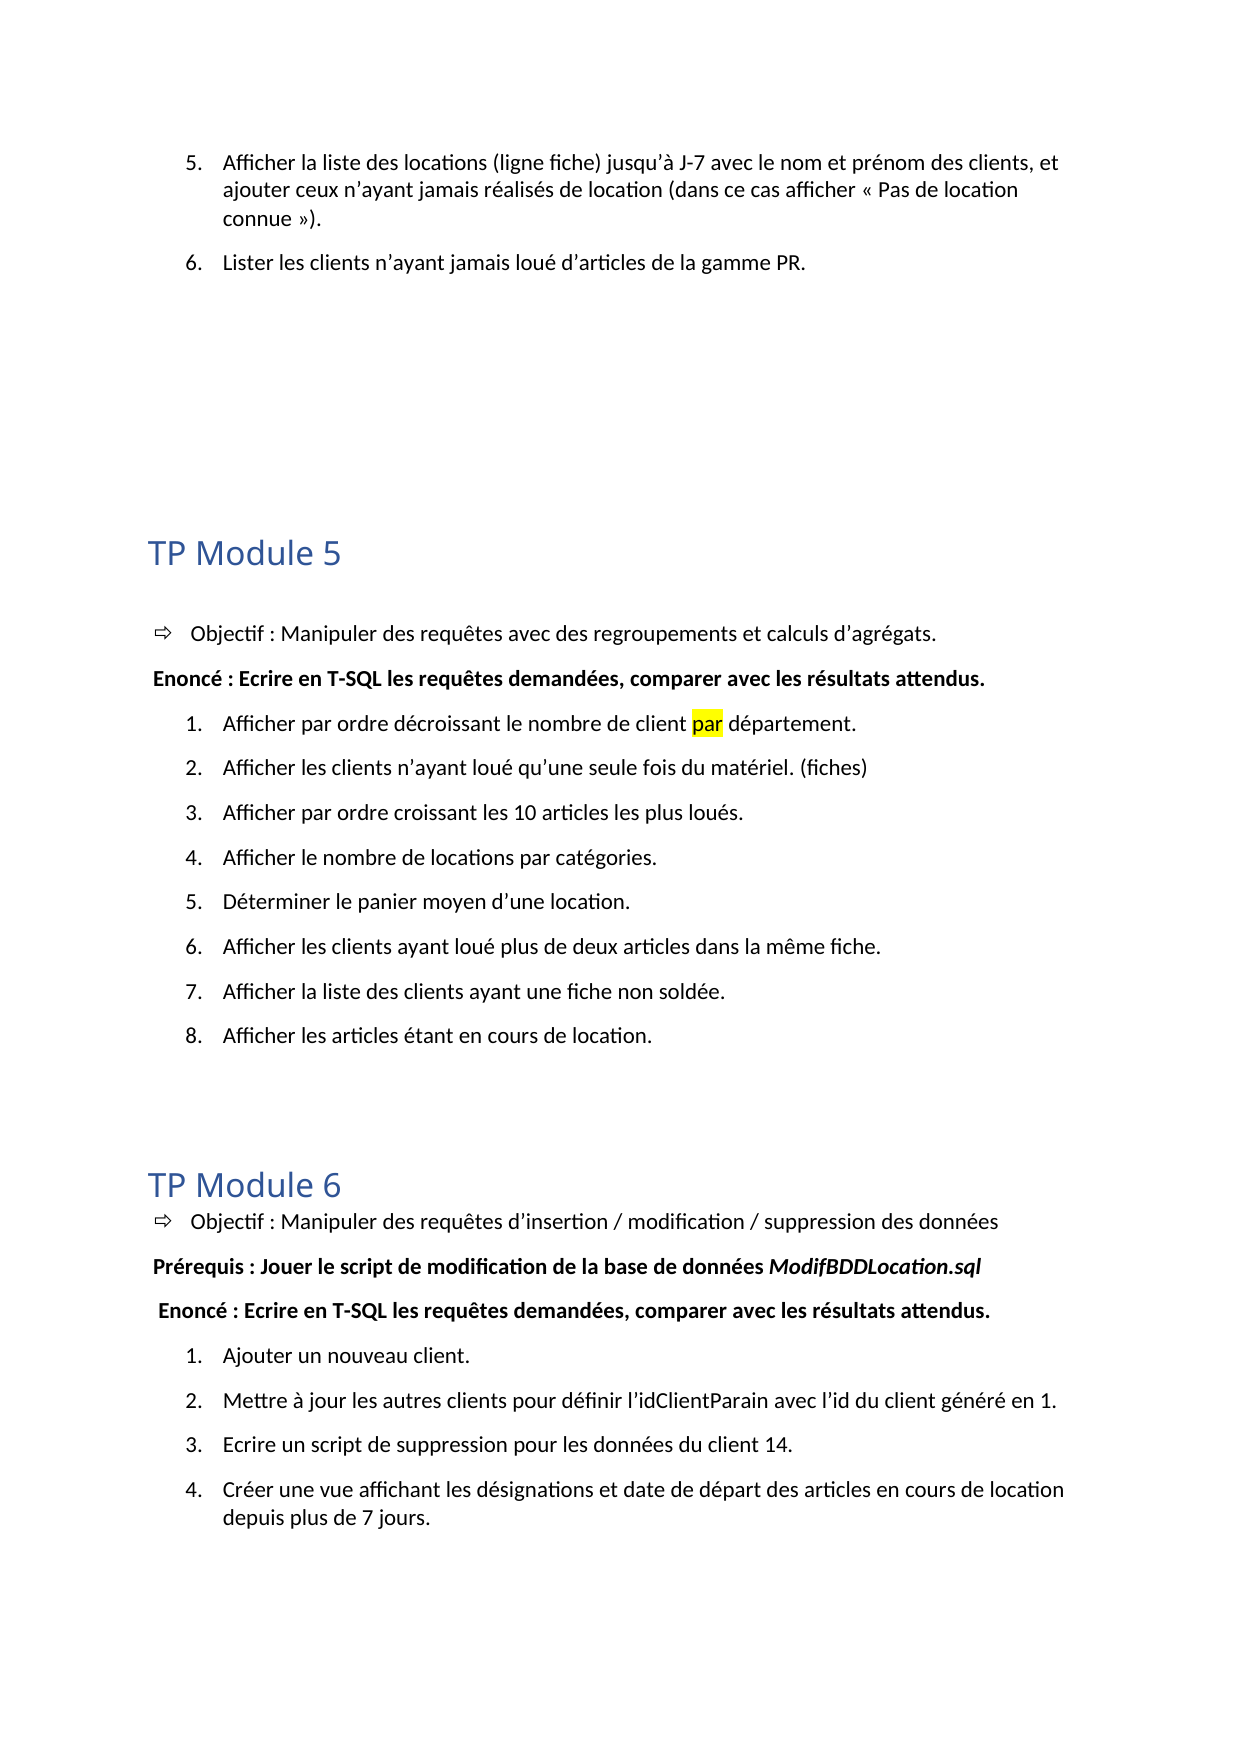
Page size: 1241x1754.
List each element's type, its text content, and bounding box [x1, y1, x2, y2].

list Afficher le nombre de locations par catégories. [185, 843, 1093, 871]
text Enoncé : Ecrire en T-SQL les requêtes demandées, comparer avec les résultats attendus. [153, 664, 1093, 692]
list Déterminer le panier moyen d’une location. [185, 887, 1093, 916]
subtitle TP Module 5 [148, 529, 1093, 575]
list Créer une vue affichant les désignations et date de départ des articles en cours de location depuis plus de 7 jours. [185, 1475, 1093, 1531]
list Afficher les clients ayant loué plus de deux articles dans la même fiche. [185, 932, 1093, 960]
list Afficher la liste des clients ayant une fiche non soldée. [185, 977, 1093, 1005]
list Ecrire un script de suppression pour les données du client 14. [185, 1431, 1093, 1458]
list Lister les clients n’ayant jamais loué d’articles de la gamme PR. [185, 248, 1093, 276]
subtitle TP Module 6 [148, 1162, 1093, 1207]
list Afficher les clients n’ayant loué qu’une seule fois du matériel. (fiches) [185, 753, 1093, 781]
text Enoncé : Ecrire en T-SQL les requêtes demandées, comparer avec les résultats attendus. [153, 1296, 1093, 1324]
list Objectif : Manipuler des requêtes d’insertion / modification / suppression des données [153, 1207, 1093, 1235]
list Mettre à jour les autres clients pour définir l’idClientParain avec l’id du client généré en 1. [185, 1386, 1093, 1414]
list Afficher la liste des locations (ligne fiche) jusqu’à J-7 avec le nom et prénom des clients, et ajouter ceux n’ayant jamais réalisés de location (dans ce cas afficher « Pas de location connue »). [185, 148, 1093, 232]
list Objectif : Manipuler des requêtes avec des regroupements et calculs d’agrégats. [153, 619, 1093, 647]
list Ajouter un nouveau client. [185, 1341, 1093, 1369]
list Afficher par ordre croissant les 10 articles les plus loués. [185, 798, 1093, 826]
text Prérequis : Jouer le script de modification de la base de données ModifBDDLocation.sql [153, 1252, 1093, 1280]
list Afficher les articles étant en cours de location. [185, 1022, 1093, 1049]
list Afficher par ordre décroissant le nombre de client par département. [185, 709, 1093, 737]
